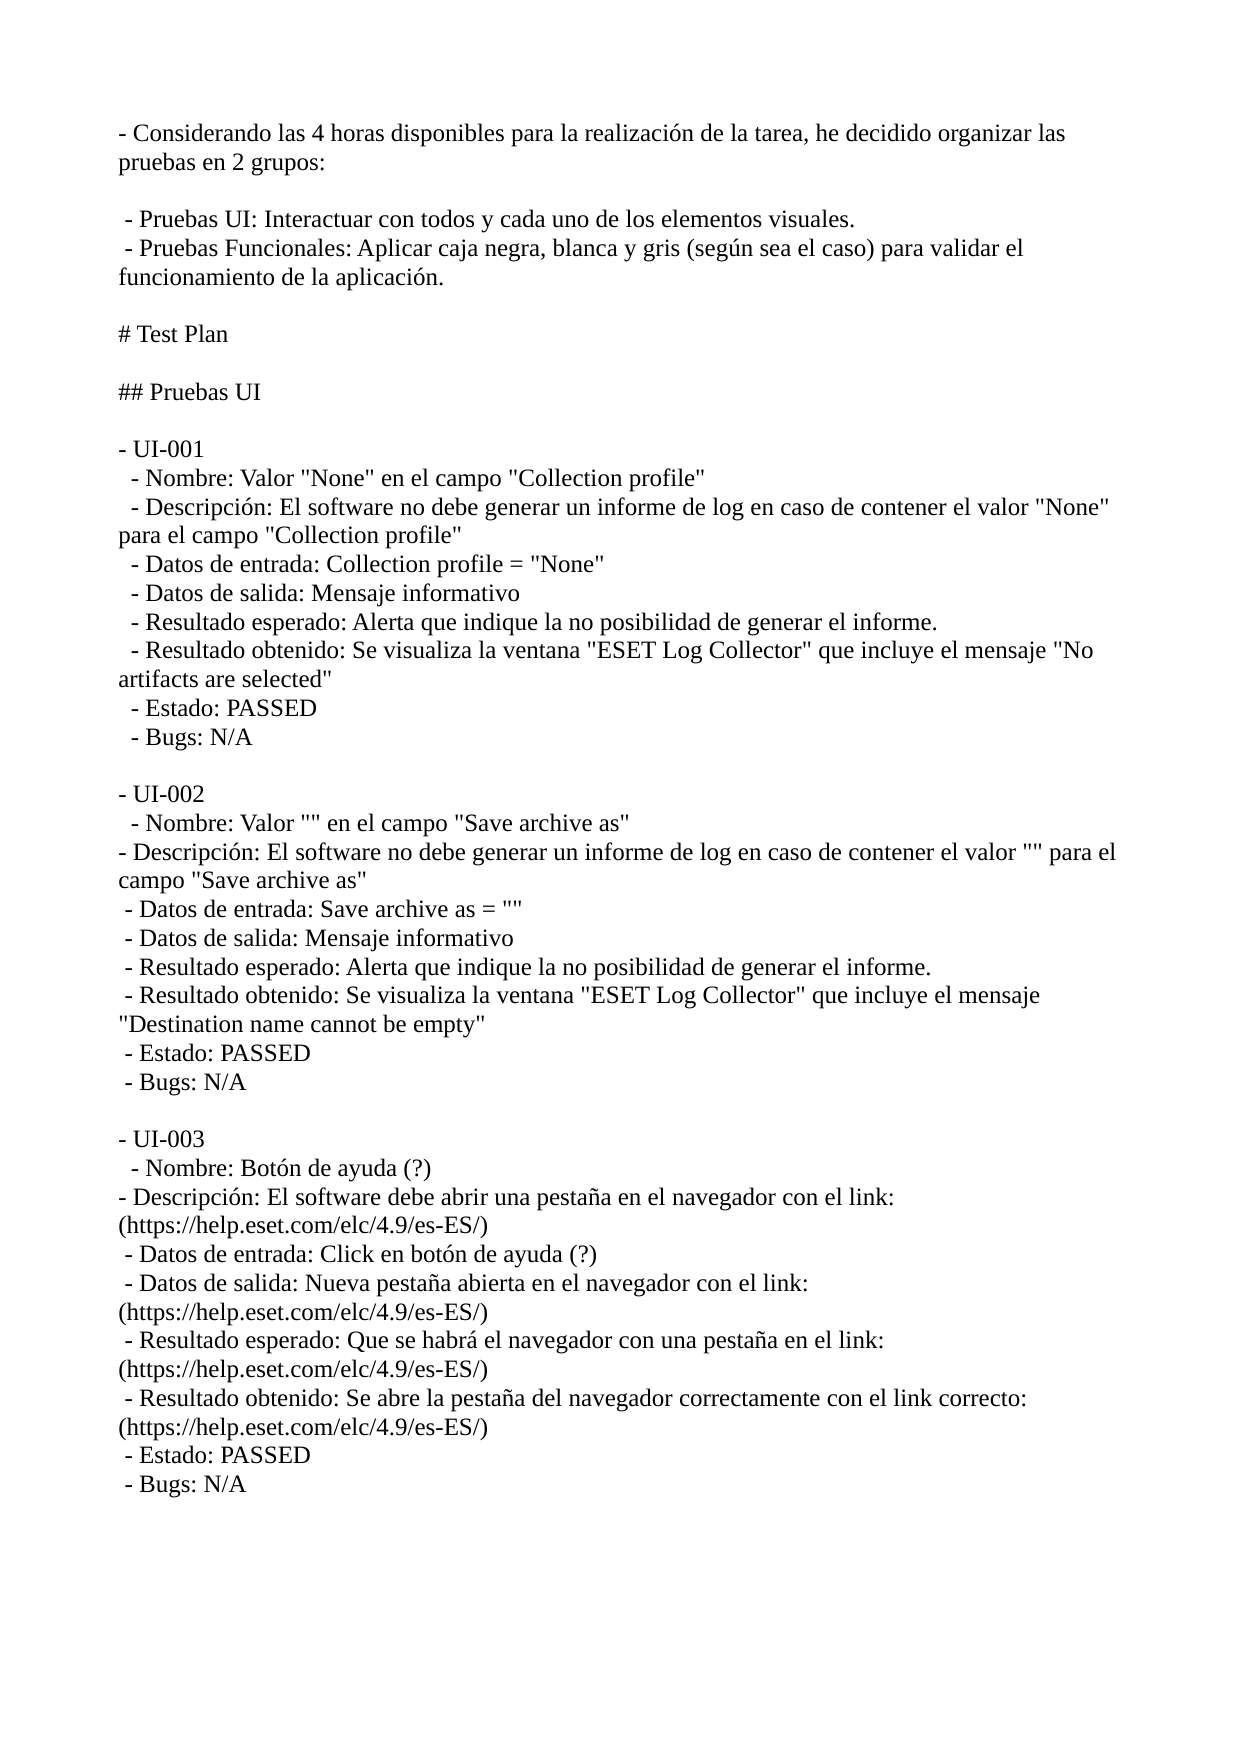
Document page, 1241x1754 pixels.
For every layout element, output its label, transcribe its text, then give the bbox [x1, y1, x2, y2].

text - Descripción: El software debe abrir una pestaña en el navegador con el link: (https://help.eset.com/elc/4.9/es-ES/) - Datos de entrada: Click en botón de ayuda (?) - Datos de salida: Nueva pestaña abierta en el navegador con el link: (https://help.eset.com/elc/4.9/es-ES/) - Resultado esperado: Que se habrá el navegador con una pestaña en el link: (https://help.eset.com/elc/4.9/es-ES/) - Resultado obtenido: Se abre la pestaña del navegador correctamente con el link correcto: (https://help.eset.com/elc/4.9/es-ES/) - Estado: PASSED - Bugs: N/A [118, 1182, 1122, 1498]
text # Test Plan ## Pruebas UI - UI-001 - Nombre: Valor "None" en el campo "Collection profile" - Descripción: El software no debe generar un informe de log en caso de contener el valor "None" para el campo "Collection profile" - Datos de entrada: Collection profile = "None" - Datos de salida: Mensaje informativo - Resultado esperado: Alerta que indique la no posibilidad de generar el informe. - Resultado obtenido: Se visualiza la ventana "ESET Log Collector" que incluye el mensaje "No artifacts are selected" - Estado: PASSED - Bugs: N/A - UI-002 - Nombre: Valor "" en el campo "Save archive as" [118, 319, 1122, 837]
text - UI-003 - Nombre: Botón de ayuda (?) [118, 1124, 1122, 1182]
text - Descripción: El software no debe generar un informe de log en caso de contener el valor "" para el campo "Save archive as" - Datos de entrada: Save archive as = "" - Datos de salida: Mensaje informativo - Resultado esperado: Alerta que indique la no posibilidad de generar el informe. - Resultado obtenido: Se visualiza la ventana "ESET Log Collector" que incluye el mensaje "Destination name cannot be empty" - Estado: PASSED - Bugs: N/A [118, 837, 1122, 1096]
text - Considerando las 4 horas disponibles para la realización de la tarea, he decidido organizar las pruebas en 2 grupos: - Pruebas UI: Interactuar con todos y cada uno de los elementos visuales. - Pruebas Funcionales: Aplicar caja negra, blanca y gris (según sea el caso) para validar el funcionamiento de la aplicación. [118, 118, 1122, 291]
